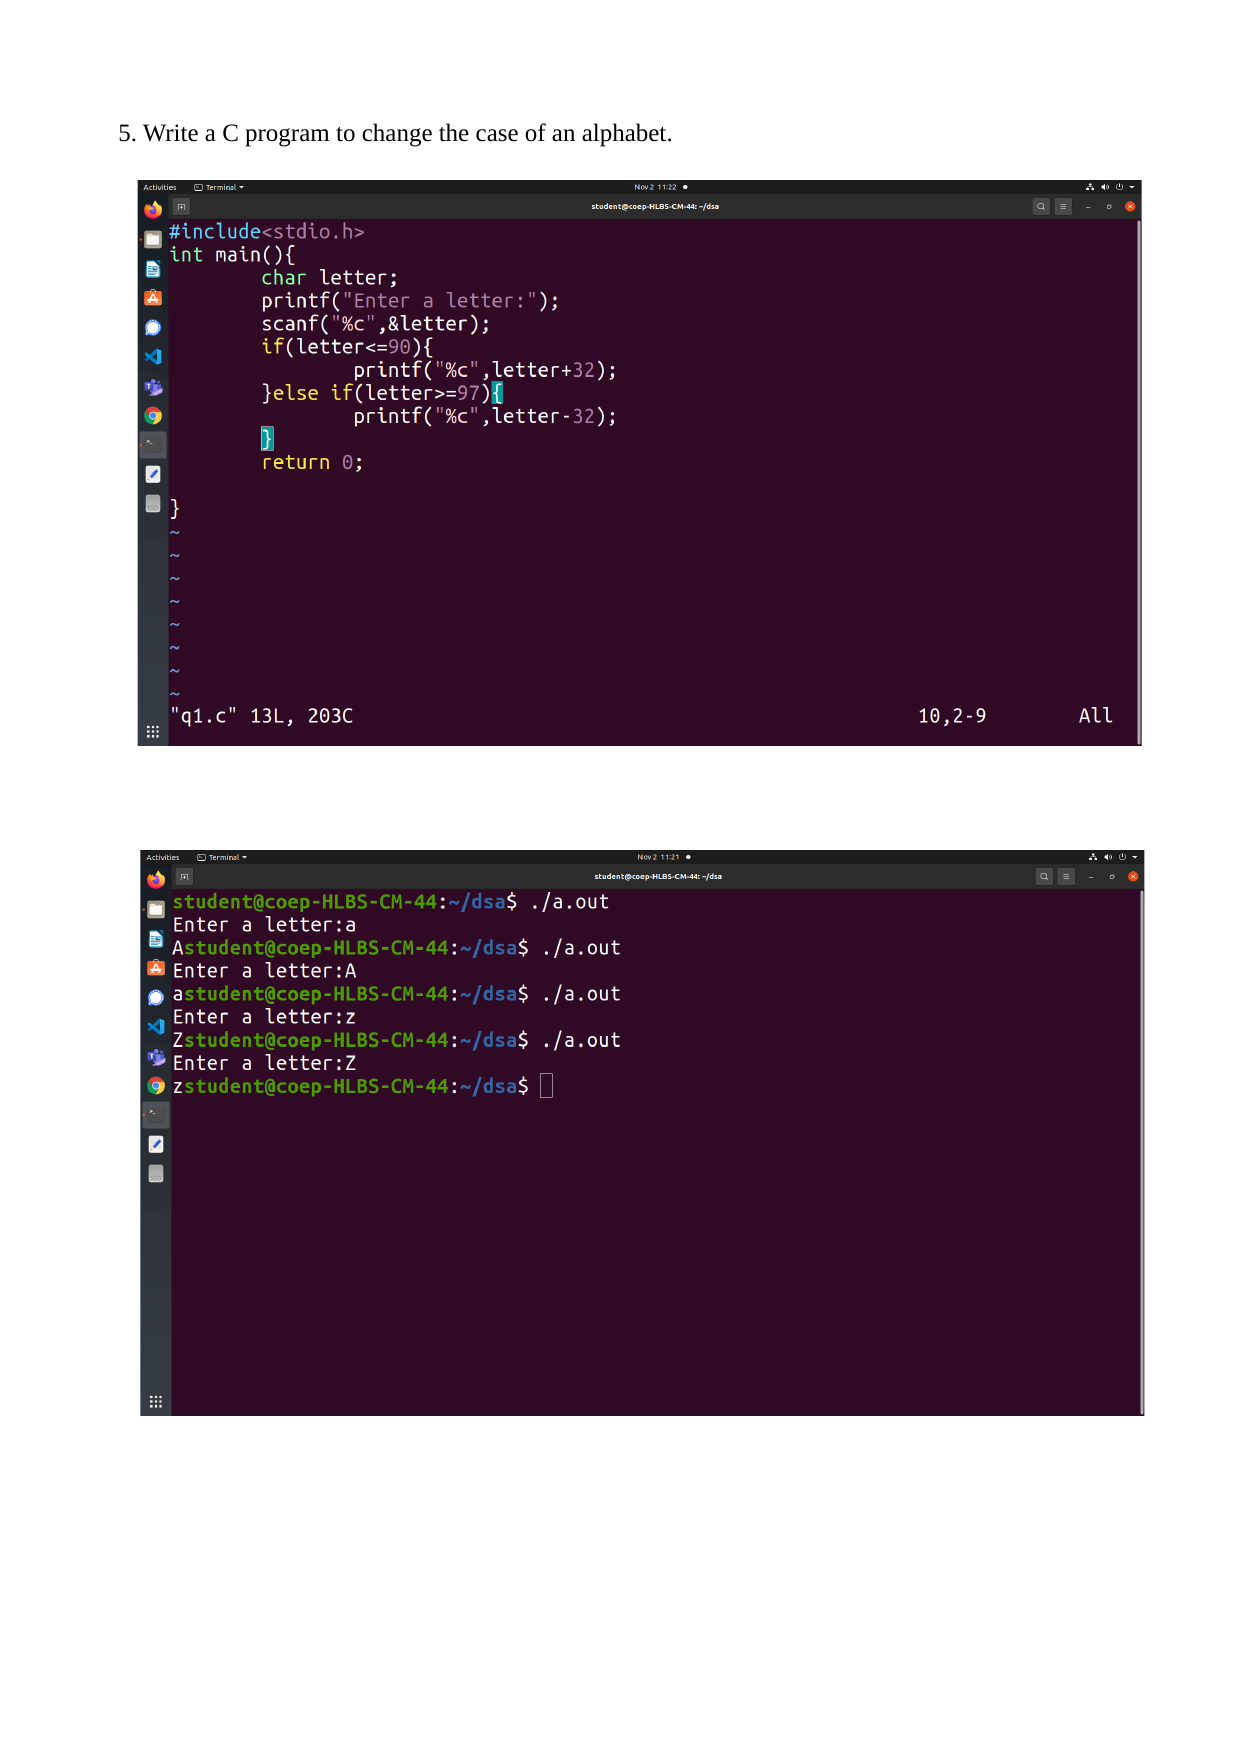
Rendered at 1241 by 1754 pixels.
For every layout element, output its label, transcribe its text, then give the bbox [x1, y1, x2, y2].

picture [137, 180, 1142, 746]
text 5. Write a C program to change the case of an alphabet. [118, 118, 1122, 147]
picture [140, 850, 1145, 1416]
